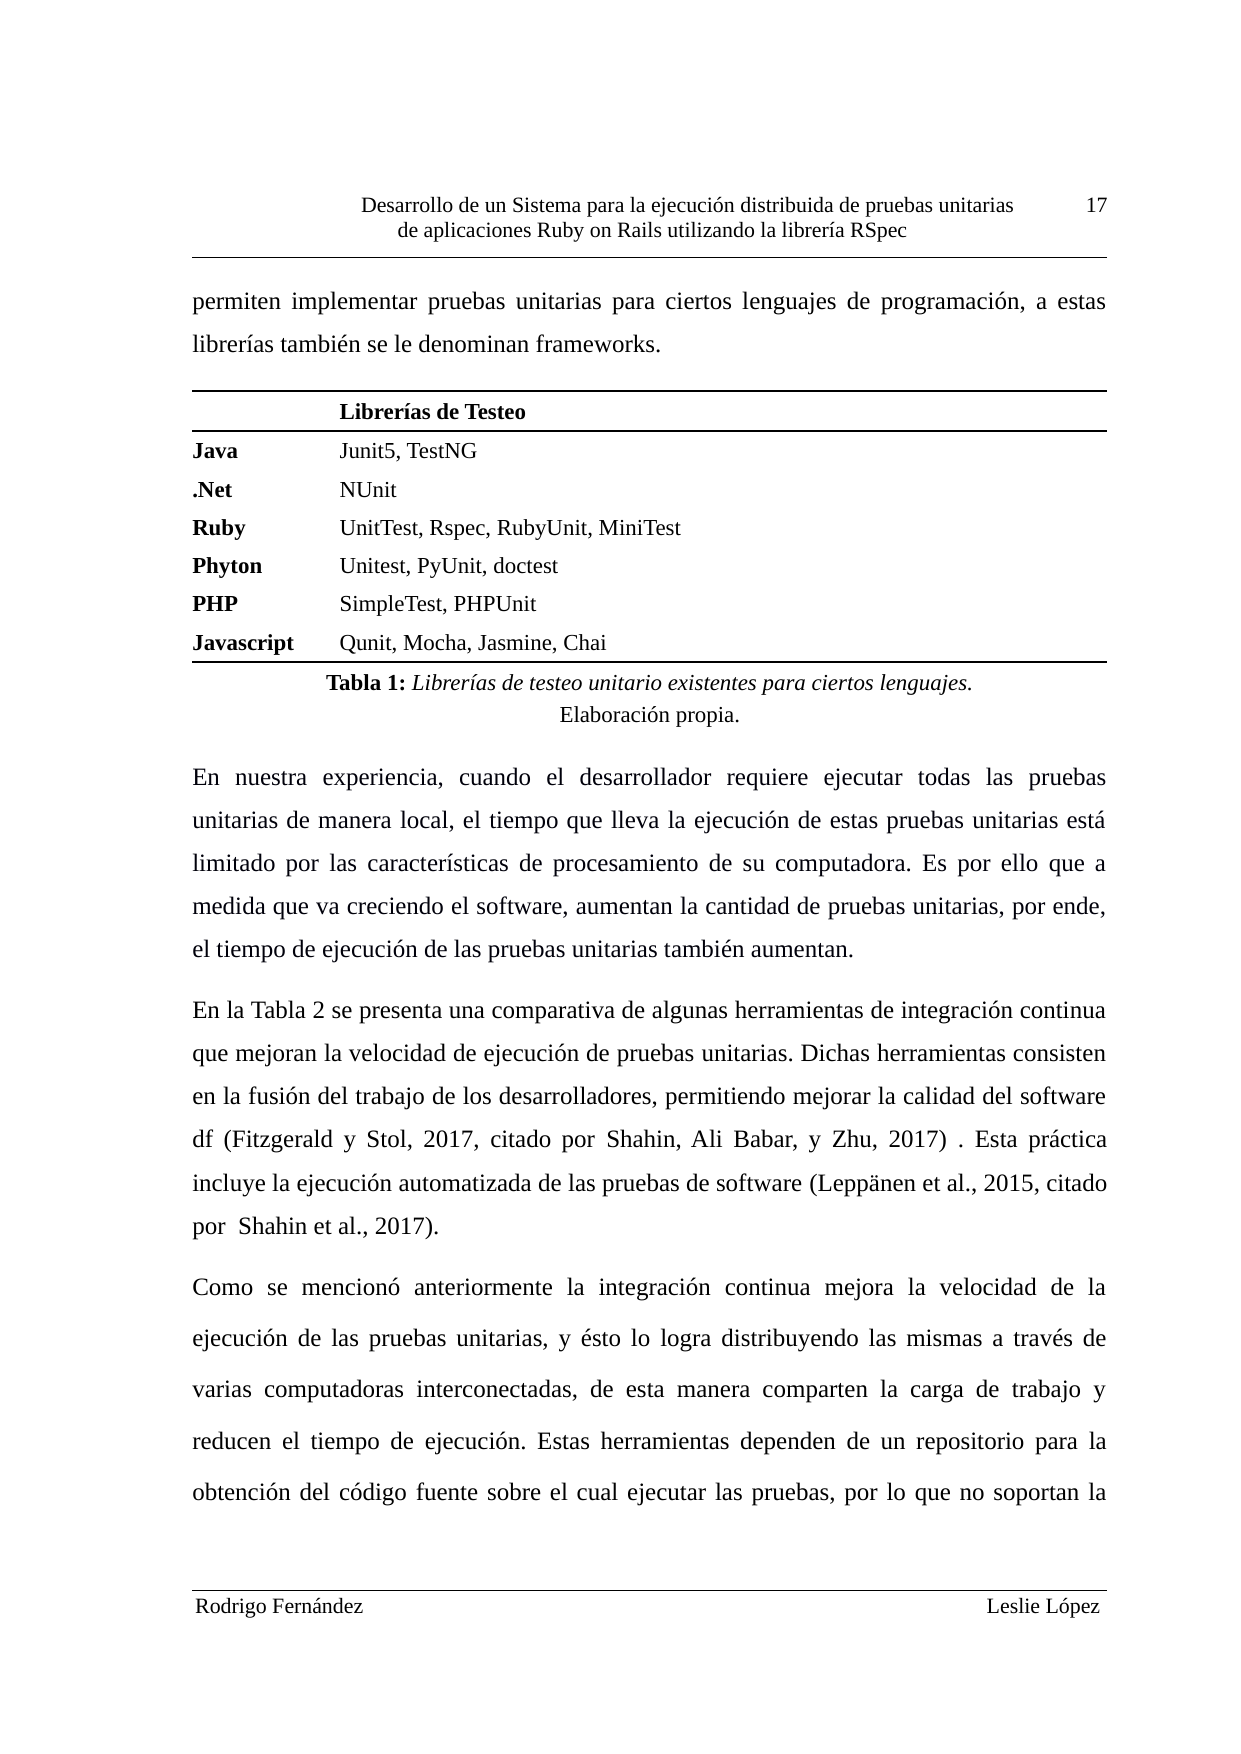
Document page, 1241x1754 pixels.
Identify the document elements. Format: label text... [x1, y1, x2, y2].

table_cell Junit5, TestNG [339, 432, 1107, 470]
table_header Librerías de Testeo [339, 392, 1107, 430]
table_cell NUnit [339, 470, 1107, 508]
table_cell Unitest, PyUnit, doctest [339, 546, 1107, 584]
table_cell Ruby [192, 508, 339, 546]
table_header [192, 392, 339, 430]
table_cell PHP [192, 585, 339, 623]
text En la Tabla 2 se presenta una comparativa de algunas herramientas de integración continua que mejoran la velocidad de ejecución de pruebas unitarias. Dichas herramientas consisten en la fusión del trabajo de los desarrolladores, permitiendo mejorar la calidad del software df (Fitzgerald y Stol, 2017, citado por⁠ Shahin, Ali Babar, y Zhu, 2017)⁠ . Esta práctica incluye la ejecución automatizada de las pruebas de software (Leppänen et al., 2015⁠, citado por Shahin et al., 2017)⁠. [192, 995, 1107, 1239]
table_cell SimpleTest, PHPUnit [339, 585, 1107, 623]
table_cell Java [192, 432, 339, 470]
table_cell Qunit, Mocha, Jasmine, Chai [339, 623, 1107, 661]
table_cell UnitTest, Rspec, RubyUnit, MiniTest [339, 508, 1107, 546]
table_cell .Net [192, 470, 339, 508]
text Elaboración propia. [192, 701, 1107, 727]
text Como se mencionó anteriormente la integración continua mejora la velocidad de la ejecución de las pruebas unitarias, y ésto lo logra distribuyendo las mismas a través de varias computadoras interconectadas, de esta manera comparten la carga de trabajo y reducen el tiempo de ejecución. Estas herramientas dependen de un repositorio para la obtención del código fuente sobre el cual ejecutar las pruebas, por lo que no soportan la [192, 1272, 1107, 1506]
text La popularidad de las pruebas unitarias ha ido aumentando a medida que fueron surgiendo más librerías de testeo, para los distintos lenguajes de programación existentes (Athanasiou, Nugroho, Visser y Zaidman, 2014)⁠. En la Tabla 1 se presentan algunas librerías que permiten implementar pruebas unitarias para ciertos lenguajes de programación, a estas librerías también se le denominan frameworks. [192, 286, 1107, 358]
table_cell Javascript [192, 623, 339, 661]
text En nuestra experiencia, cuando el desarrollador requiere ejecutar todas las pruebas unitarias de manera local, el tiempo que lleva la ejecución de estas pruebas unitarias está limitado por las características de procesamiento de su computadora. Es por ello que a medida que va creciendo el software, aumentan la cantidad de pruebas unitarias, por ende, el tiempo de ejecución de las pruebas unitarias también aumentan. [192, 762, 1107, 963]
text Tabla 1: Librerías de testeo unitario existentes para ciertos lenguajes. [192, 668, 1107, 695]
table_cell Phyton [192, 546, 339, 584]
